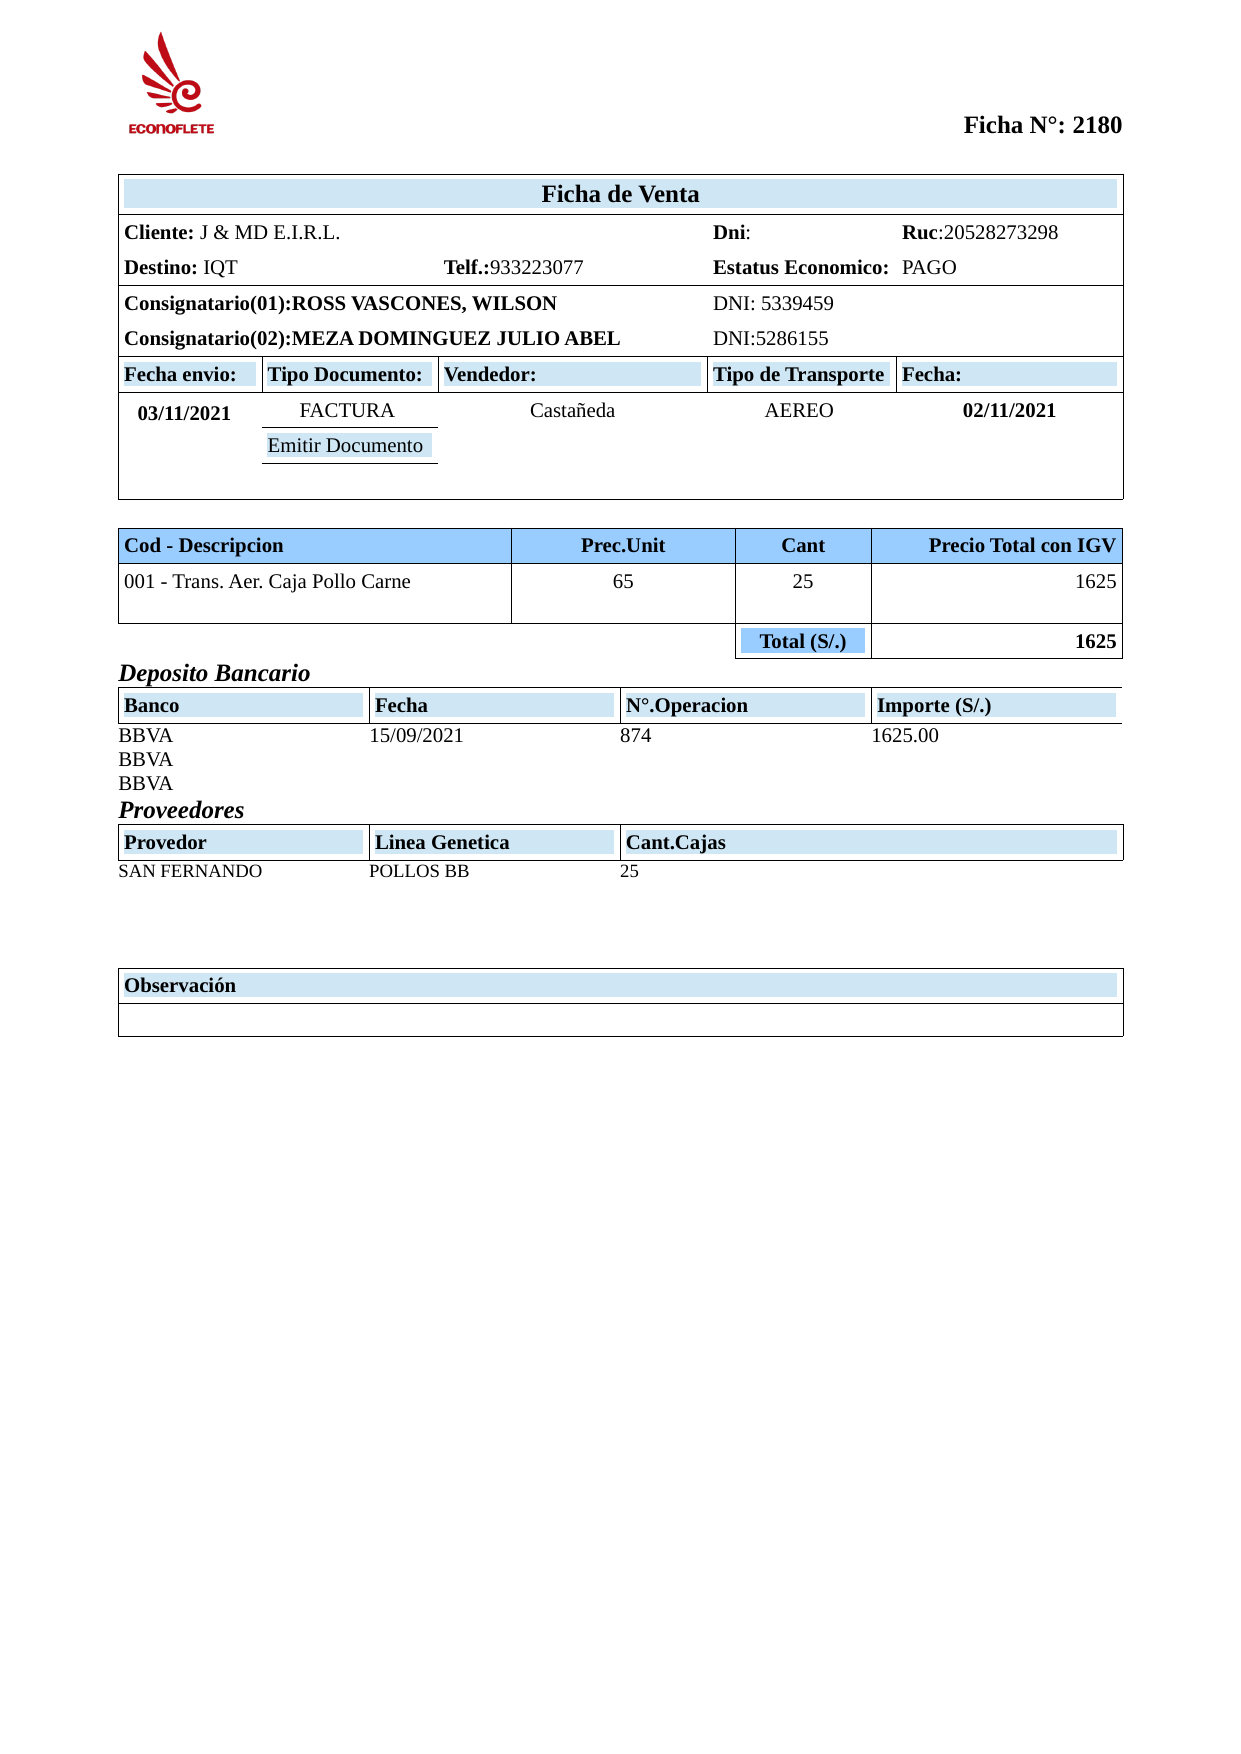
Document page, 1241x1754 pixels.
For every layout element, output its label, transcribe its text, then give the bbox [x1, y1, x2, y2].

table_cell 1625 [872, 624, 1122, 658]
table_cell [620, 771, 871, 795]
table_cell Tipo de Transporte [708, 357, 896, 392]
table_cell Destino: IQT [119, 249, 438, 285]
table_cell SAN FERNANDO [118, 861, 369, 881]
table_header Observación [119, 969, 1123, 1003]
table_cell [369, 771, 620, 795]
table_cell [620, 881, 1123, 903]
table_cell Dni: [707, 215, 896, 249]
table_cell Estatus Economico: [707, 249, 896, 285]
table_cell 03/11/2021 [119, 393, 262, 498]
table_header Cant.Cajas [621, 825, 1123, 859]
table_cell PAGO [896, 249, 1123, 285]
table_header Precio Total con IGV [872, 529, 1122, 563]
table_cell [369, 881, 620, 903]
table_cell [620, 747, 871, 771]
table_cell Tipo Documento: [263, 357, 438, 392]
table_cell 001 - Trans. Aer. Caja Pollo Carne [119, 564, 511, 623]
table_cell 25 [736, 564, 871, 623]
table_cell [118, 881, 369, 903]
table_cell [118, 924, 369, 946]
table_header Linea Genetica [370, 825, 620, 859]
table_cell [369, 747, 620, 771]
text Deposito Bancario [118, 658, 1122, 687]
table_cell 02/11/2021 [896, 393, 1123, 498]
table_header N°.Operacion [621, 688, 871, 723]
table_cell [118, 903, 369, 924]
table_header Provedor [119, 825, 369, 859]
table_cell [871, 747, 1122, 771]
table_cell [620, 903, 1123, 924]
table_cell 15/09/2021 [369, 724, 620, 747]
table_cell BBVA [118, 747, 369, 771]
table_cell 1625.00 [871, 724, 1122, 747]
table_cell Consignatario(01):ROSS VASCONES, WILSON [119, 286, 707, 321]
table_header Cod - Descripcion [119, 529, 511, 563]
table_cell BBVA [118, 771, 369, 795]
table_cell Emitir Documento [262, 428, 438, 463]
picture [118, 31, 225, 134]
table_cell FACTURA [262, 393, 438, 427]
table_header Importe (S/.) [872, 688, 1122, 723]
table_cell [262, 464, 438, 498]
table_header Fecha [370, 688, 620, 723]
table_cell [369, 946, 620, 967]
table_cell Ruc:20528273298 [896, 215, 1123, 249]
table_cell Consignatario(02):MEZA DOMINGUEZ JULIO ABEL [119, 321, 707, 356]
table_cell Fecha: [897, 357, 1123, 392]
table_cell [118, 624, 511, 658]
table_cell Fecha envio: [119, 357, 262, 392]
table_cell 874 [620, 724, 871, 747]
table_cell [369, 924, 620, 946]
table_cell POLLOS BB [369, 861, 620, 881]
table_cell AEREO [707, 393, 896, 498]
table_header Cant [736, 529, 871, 563]
table_cell [118, 946, 369, 967]
table_cell 1625 [872, 564, 1122, 623]
table_cell Cliente: J & MD E.I.R.L. [119, 215, 707, 249]
table_header Banco [119, 688, 369, 723]
table_cell [871, 771, 1122, 795]
table_cell BBVA [118, 724, 369, 747]
table_cell [511, 624, 735, 658]
table_cell [119, 1004, 1123, 1036]
table_cell DNI: 5339459 [707, 286, 1123, 321]
table_cell 65 [512, 564, 735, 623]
table_cell Vendedor: [439, 357, 707, 392]
table_header Prec.Unit [512, 529, 735, 563]
table_cell DNI:5286155 [707, 321, 1123, 356]
table_cell [369, 903, 620, 924]
table_cell Telf.:933223077 [438, 249, 707, 285]
table_header Ficha de Venta [119, 175, 1123, 214]
table_cell [620, 924, 1123, 946]
table_cell Total (S/.) [736, 624, 871, 658]
text Proveedores [118, 795, 1122, 824]
table_cell Castañeda [438, 393, 707, 498]
table_cell 25 [620, 861, 1123, 881]
table_cell [620, 946, 1123, 967]
